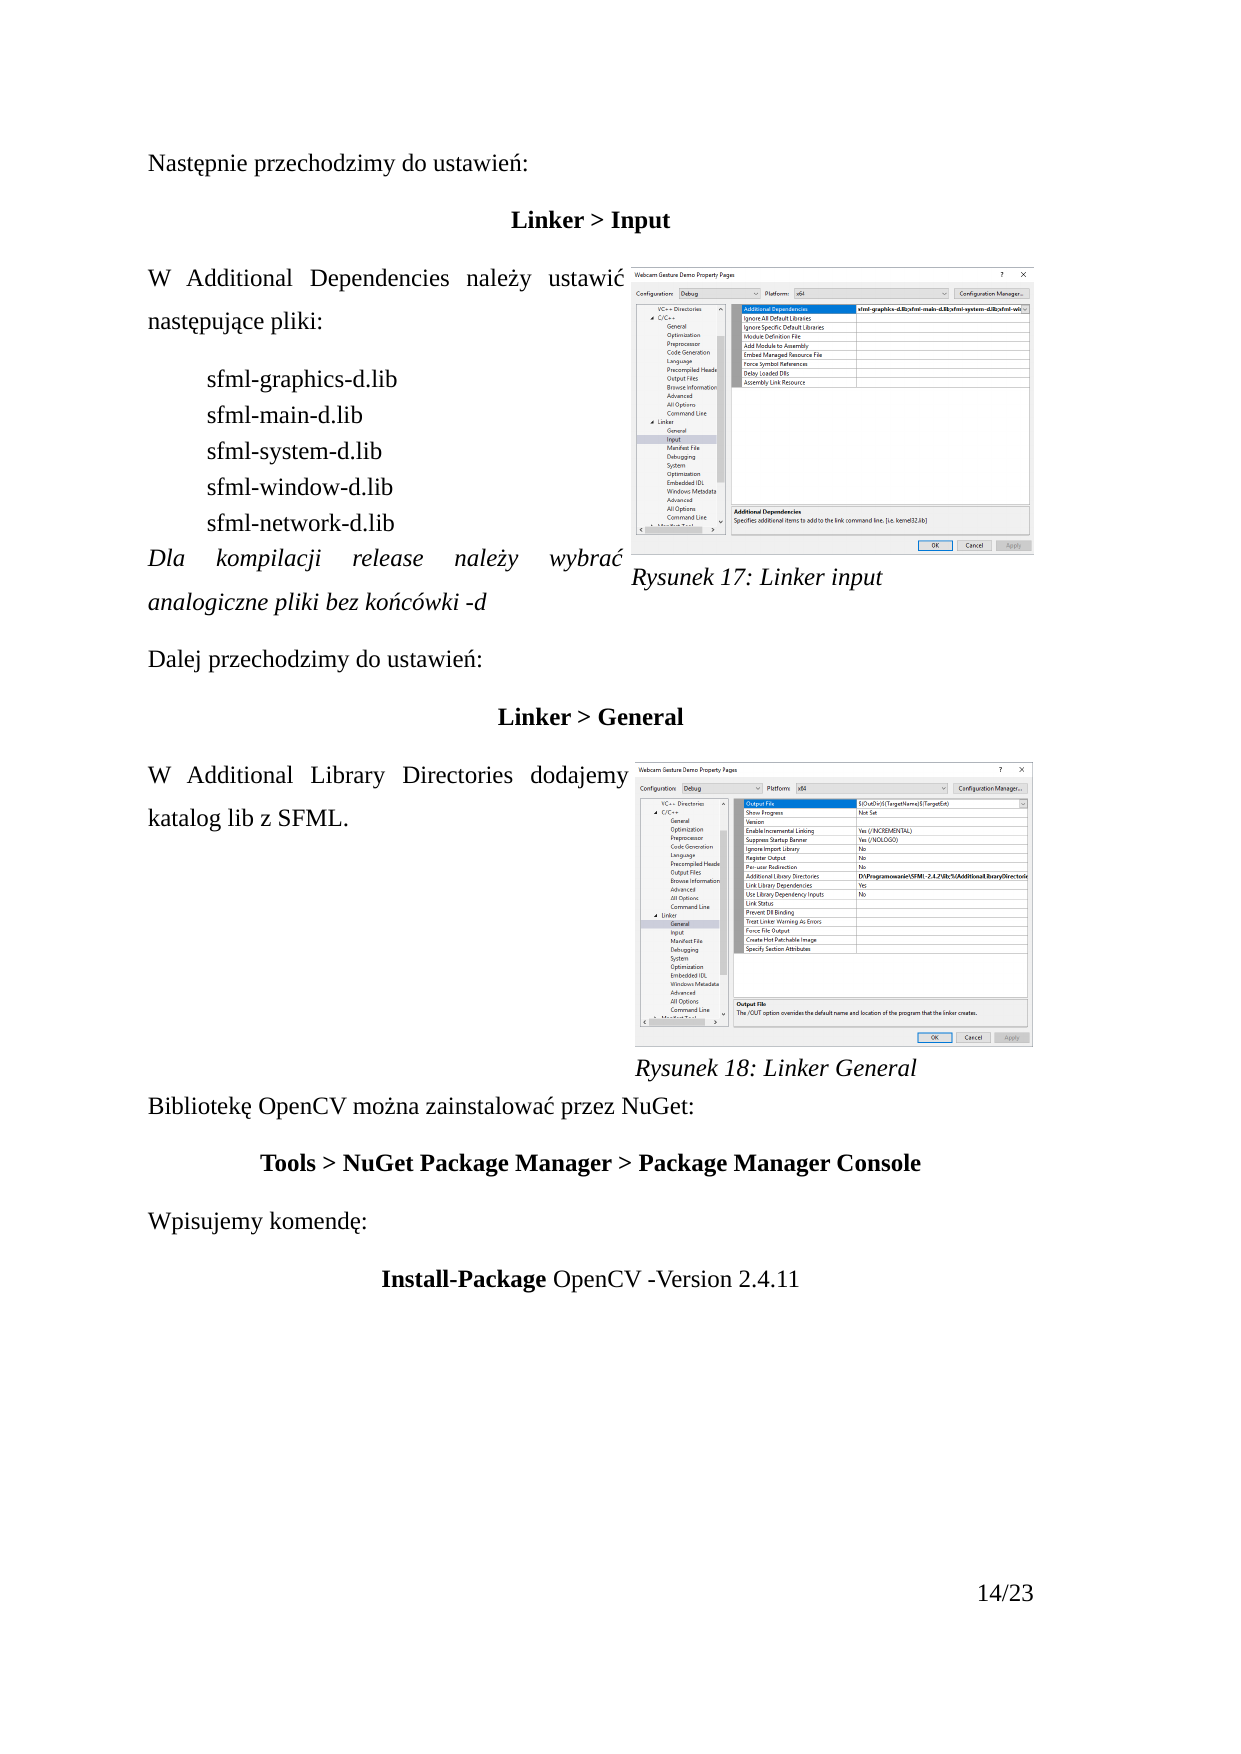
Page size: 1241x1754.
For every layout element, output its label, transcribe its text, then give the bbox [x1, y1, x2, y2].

list sfml-main-d.lib [207, 400, 631, 428]
text Linker > Input [148, 205, 1033, 234]
list sfml-system-d.lib [207, 436, 631, 464]
text Rysunek 18: Linker General [635, 1047, 1033, 1082]
text Następnie przechodzimy do ustawień: [148, 148, 1033, 176]
text Dalej przechodzimy do ustawień: [148, 644, 1033, 673]
picture [635, 762, 1033, 1047]
text Bibliotekę OpenCV można zainstalować przez NuGet: [148, 1091, 1033, 1119]
text Rysunek 17: Linker input [631, 555, 1034, 591]
text W Additional Library Directories dodajemy katalog lib z SFML. [148, 760, 1033, 832]
list sfml-network-d.lib [207, 508, 631, 536]
text Wpisujemy komendę: [148, 1206, 1033, 1235]
text W Additional Dependencies należy ustawić następujące pliki: [148, 263, 1033, 335]
picture [631, 267, 1034, 555]
text Tools > NuGet Package Manager > Package Manager Console [148, 1148, 1033, 1177]
text Linker > General [148, 702, 1033, 731]
list sfml-graphics-d.lib [207, 364, 631, 393]
text Install-Package OpenCV -Version 2.4.11 [148, 1264, 1033, 1293]
list sfml-window-d.lib [207, 472, 631, 500]
text Dla kompilacji release należy wybrać analogiczne pliki bez końcówki -d [148, 543, 1033, 615]
